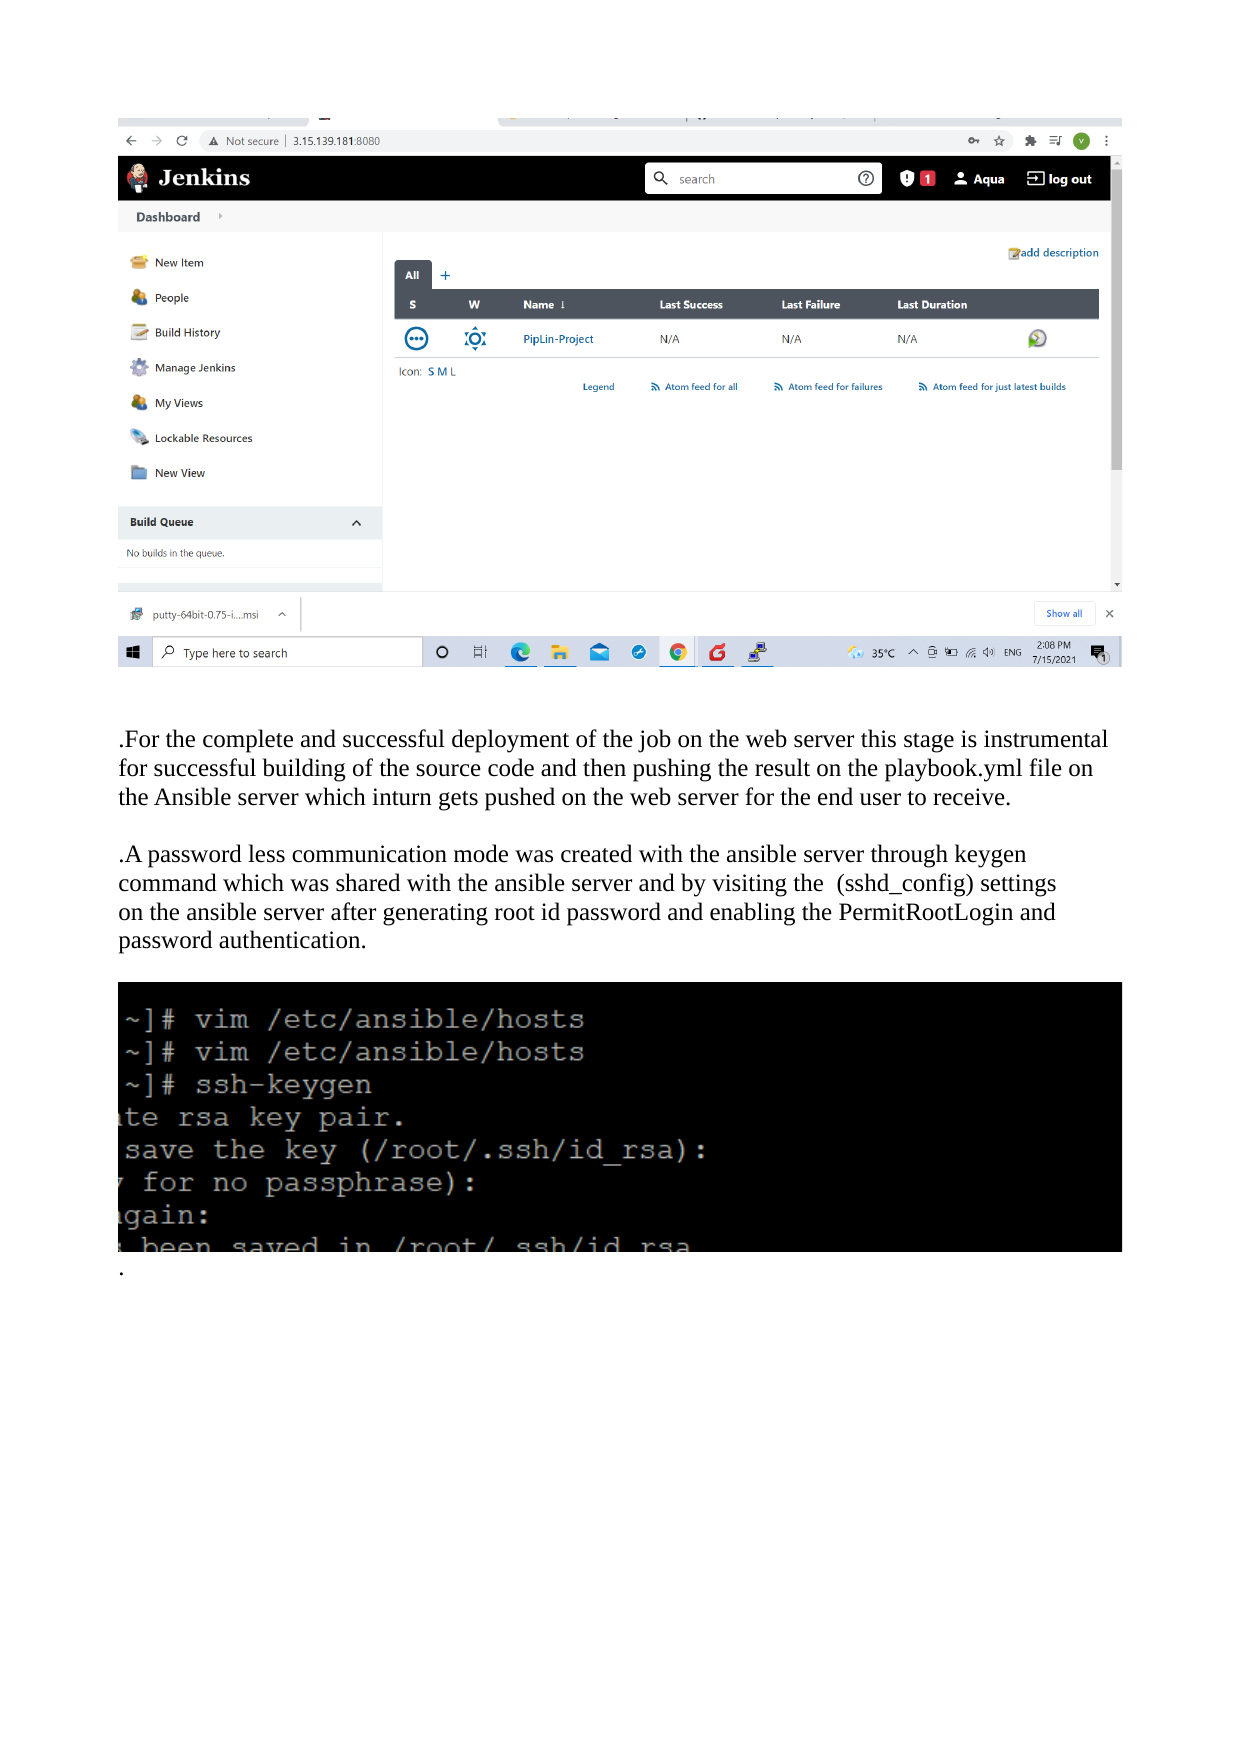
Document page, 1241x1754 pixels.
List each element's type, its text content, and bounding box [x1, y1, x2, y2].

text on the ansible server after generating root id password and enabling the PermitRootLogin and password authentication. [118, 897, 1122, 954]
picture [118, 982, 1123, 1252]
text .For the complete and successful deployment of the job on the web server this stage is instrumental for successful building of the source code and then pushing the result on the playbook.yml file on the Ansible server which inturn gets pushed on the web server for the end user to receive. [118, 724, 1122, 810]
text . [118, 1252, 1122, 1281]
text .A password less communication mode was created with the ansible server through keygen command which was shared with the ansible server and by visiting the (sshd_config) settings [118, 839, 1122, 897]
picture [118, 118, 1123, 667]
